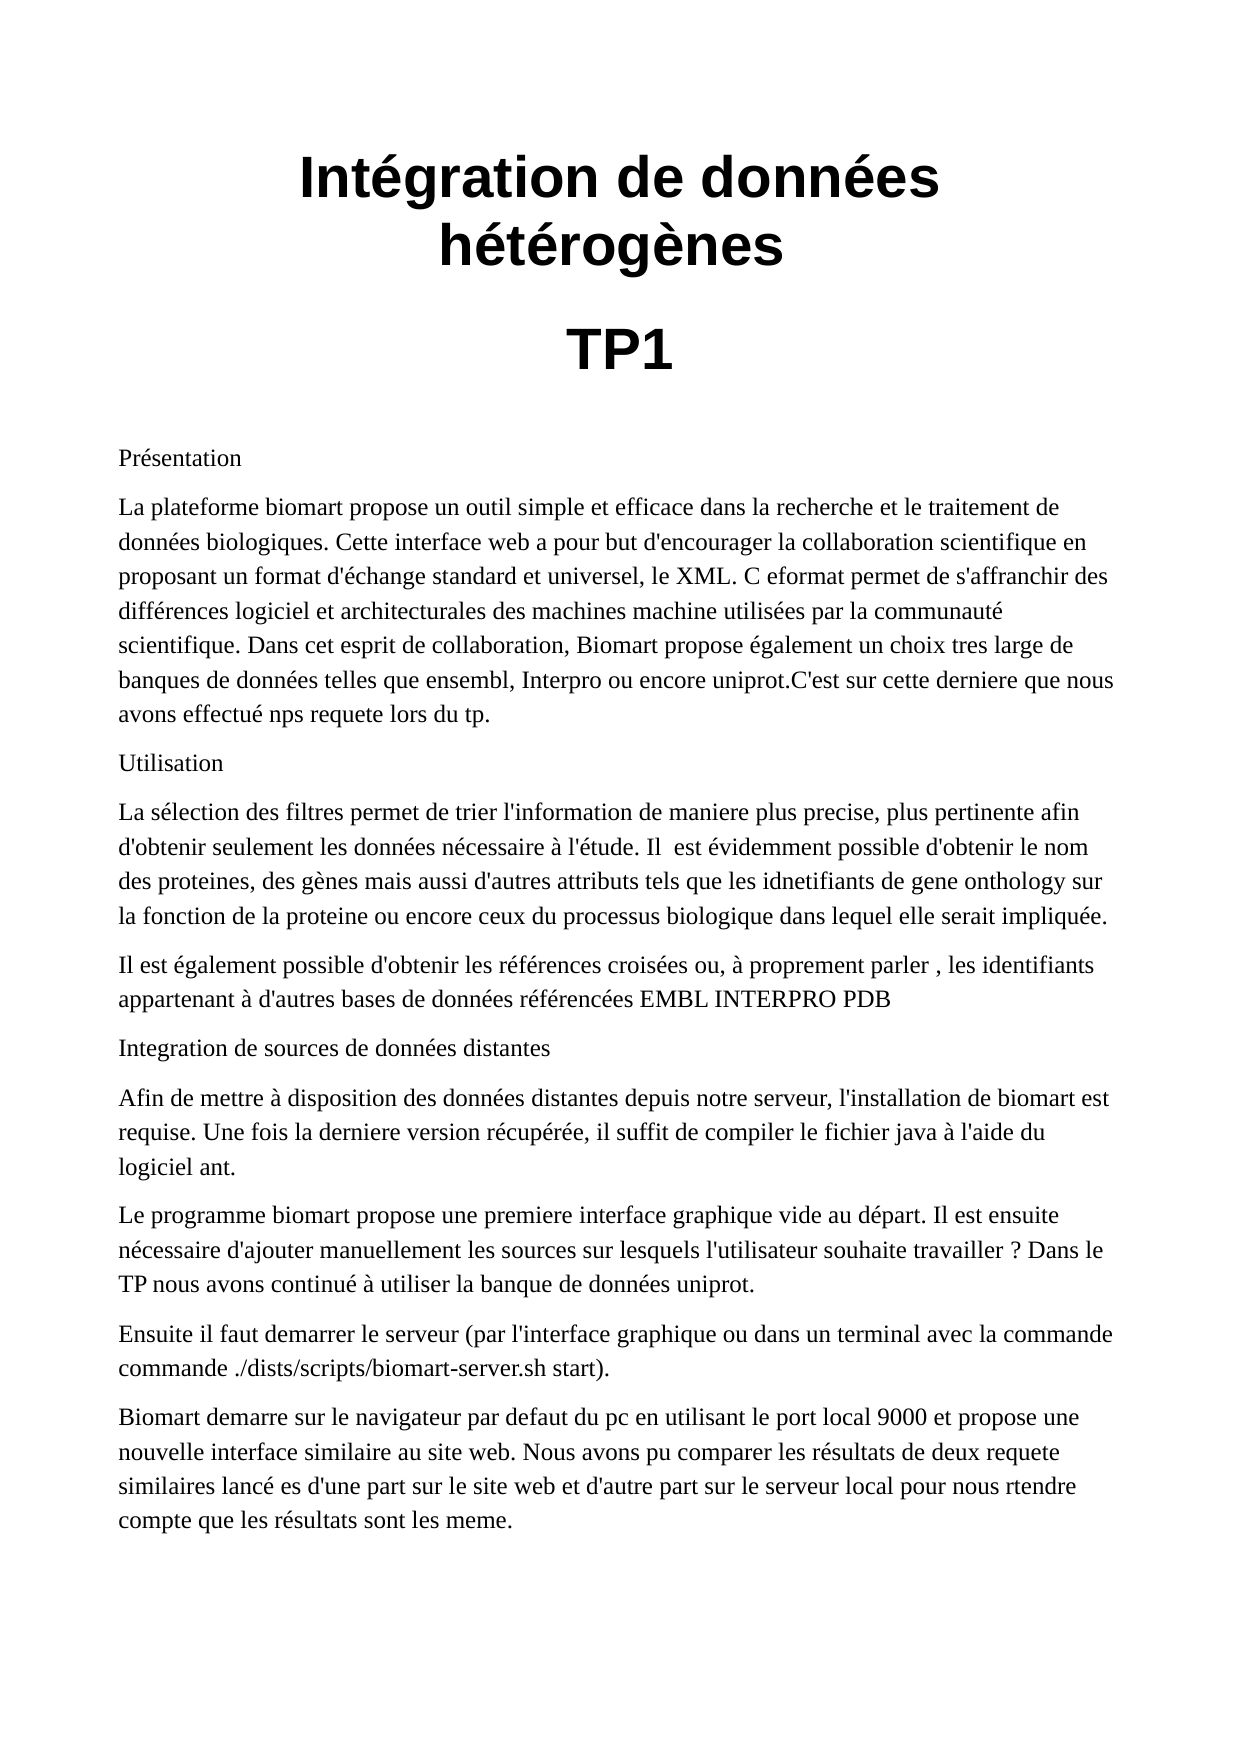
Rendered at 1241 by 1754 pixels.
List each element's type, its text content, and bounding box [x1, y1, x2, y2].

text Afin de mettre à disposition des données distantes depuis notre serveur, l'installation de biomart est requise. Une fois la derniere version récupérée, il suffit de compiler le fichier java à l'aide du logiciel ant. [118, 1083, 1122, 1180]
text Ensuite il faut demarrer le serveur (par l'interface graphique ou dans un terminal avec la commande commande ./dists/scripts/biomart-server.sh start). [118, 1319, 1122, 1382]
text Biomart demarre sur le navigateur par defaut du pc en utilisant le port local 9000 et propose une nouvelle interface similaire au site web. Nous avons pu comparer les résultats de deux requete similaires lancé es d'une part sur le site web et d'autre part sur le serveur local pour nous rtendre compte que les résultats sont les meme. [118, 1402, 1122, 1534]
text Utilisation [118, 748, 1122, 777]
text La sélection des filtres permet de trier l'information de maniere plus precise, plus pertinente afin d'obtenir seulement les données nécessaire à l'étude. Il est évidemment possible d'obtenir le nom des proteines, des gènes mais aussi d'autres attributs tels que les idnetifiants de gene onthology sur la fonction de la proteine ou encore ceux du processus biologique dans lequel elle serait impliquée. [118, 797, 1122, 930]
text Integration de sources de données distantes [118, 1033, 1122, 1062]
text La plateforme biomart propose un outil simple et efficace dans la recherche et le traitement de données biologiques. Cette interface web a pour but d'encourager la collaboration scientifique en proposant un format d'échange standard et universel, le XML. C eformat permet de s'affranchir des différences logiciel et architecturales des machines machine utilisées par la communauté scientifique. Dans cet esprit de collaboration, Biomart propose également un choix tres large de banques de données telles que ensembl, Interpro ou encore uniprot.C'est sur cette derniere que nous avons effectué nps requete lors du tp. [118, 492, 1122, 728]
text Présentation [118, 443, 1122, 472]
text Le programme biomart propose une premiere interface graphique vide au départ. Il est ensuite nécessaire d'ajouter manuellement les sources sur lesquels l'utilisateur souhaite travailler ? Dans le TP nous avons continué à utiliser la banque de données uniprot. [118, 1201, 1122, 1298]
title TP1 [118, 315, 1122, 382]
title Intégration de données hétérogènes [118, 143, 1122, 277]
text Il est également possible d'obtenir les références croisées ou, à proprement parler , les identifiants appartenant à d'autres bases de données référencées EMBL INTERPRO PDB [118, 950, 1122, 1013]
